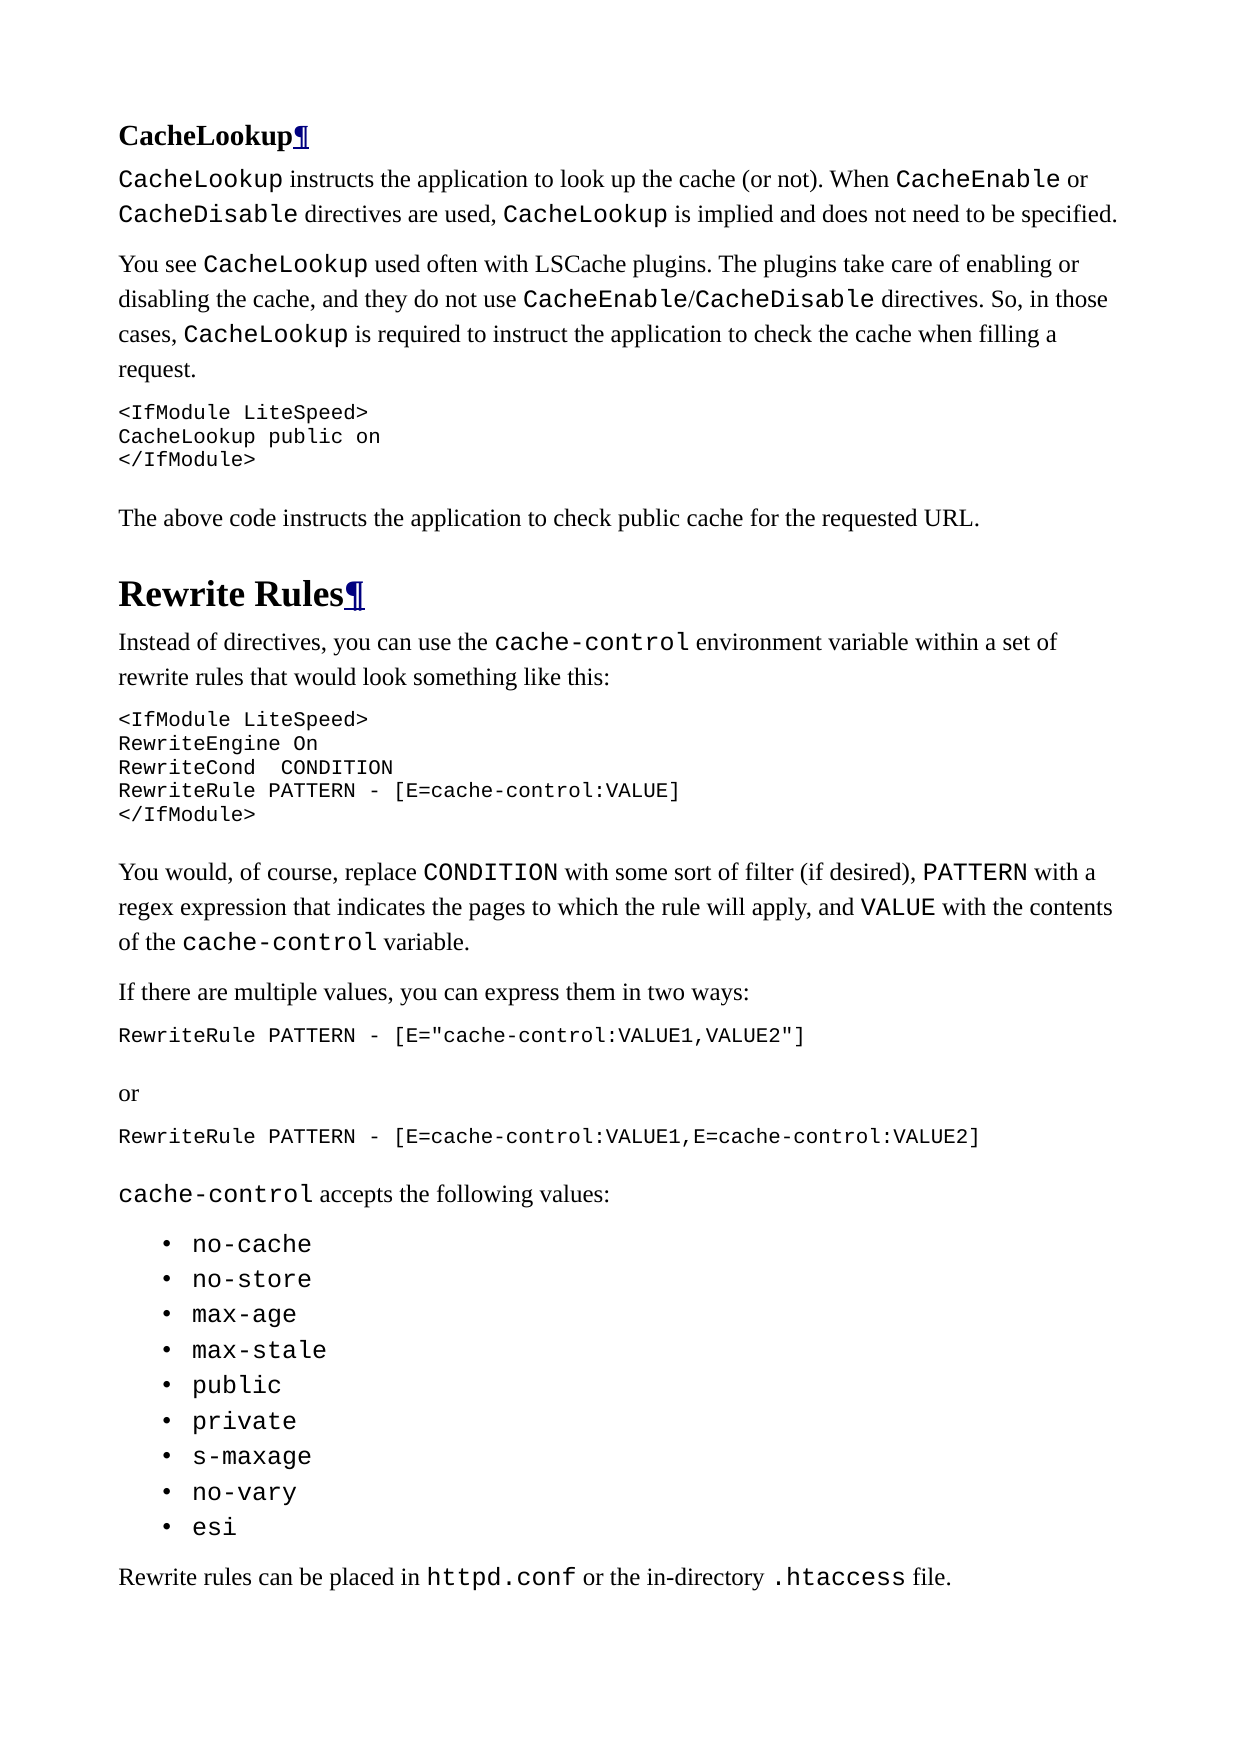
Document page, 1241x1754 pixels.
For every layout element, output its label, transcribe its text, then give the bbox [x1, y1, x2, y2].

text If there are multiple values, you can express them in two ways: [118, 977, 1122, 1006]
list max-stale [162, 1335, 1122, 1366]
list max-age [162, 1299, 1122, 1330]
text You would, of course, replace CONDITION with some sort of filter (if desired), PATTERN with a regex expression that indicates the pages to which the rule will apply, and VALUE with the contents of the cache-control variable. [118, 857, 1122, 958]
list no-store [162, 1264, 1122, 1295]
list no-cache [162, 1229, 1122, 1259]
text Instead of directives, you can use the cache-control environment variable within a set of rewrite rules that would look something like this: [118, 627, 1122, 691]
text RewriteRule PATTERN - [E=cache-control:VALUE1,E=cache-control:VALUE2] [118, 1126, 1122, 1149]
text <IfModule LiteSpeed> [118, 709, 1122, 733]
list s-maxage [162, 1441, 1122, 1472]
text RewriteEngine On [118, 733, 1122, 757]
text RewriteRule PATTERN - [E="cache-control:VALUE1,VALUE2"] [118, 1025, 1122, 1048]
list public [162, 1370, 1122, 1401]
subtitle Rewrite Rules¶ [118, 571, 1122, 614]
list esi [162, 1512, 1122, 1543]
text Rewrite rules can be placed in httpd.conf or the in-directory .htaccess file. [118, 1562, 1122, 1593]
text The above code instructs the application to check public cache for the requested URL. [118, 503, 1122, 531]
text </IfModule> [118, 449, 1122, 473]
text RewriteRule PATTERN - [E=cache-control:VALUE] [118, 780, 1122, 804]
text </IfModule> [118, 804, 1122, 828]
text RewriteCond CONDITION [118, 757, 1122, 780]
list no-vary [162, 1477, 1122, 1507]
text CacheLookup public on [118, 426, 1122, 449]
text <IfModule LiteSpeed> [118, 402, 1122, 426]
text CacheLookup instructs the application to look up the cache (or not). When CacheEnable or CacheDisable directives are used, CacheLookup is implied and does not need to be specified. [118, 164, 1122, 230]
subtitle CacheLookup¶ [118, 118, 1122, 152]
list private [162, 1406, 1122, 1437]
text You see CacheLookup used often with LSCache plugins. The plugins take care of enabling or disabling the cache, and they do not use CacheEnable/CacheDisable directives. So, in those cases, CacheLookup is required to instruct the application to check the cache when filling a request. [118, 249, 1122, 383]
text or [118, 1078, 1122, 1107]
text cache-control accepts the following values: [118, 1179, 1122, 1209]
